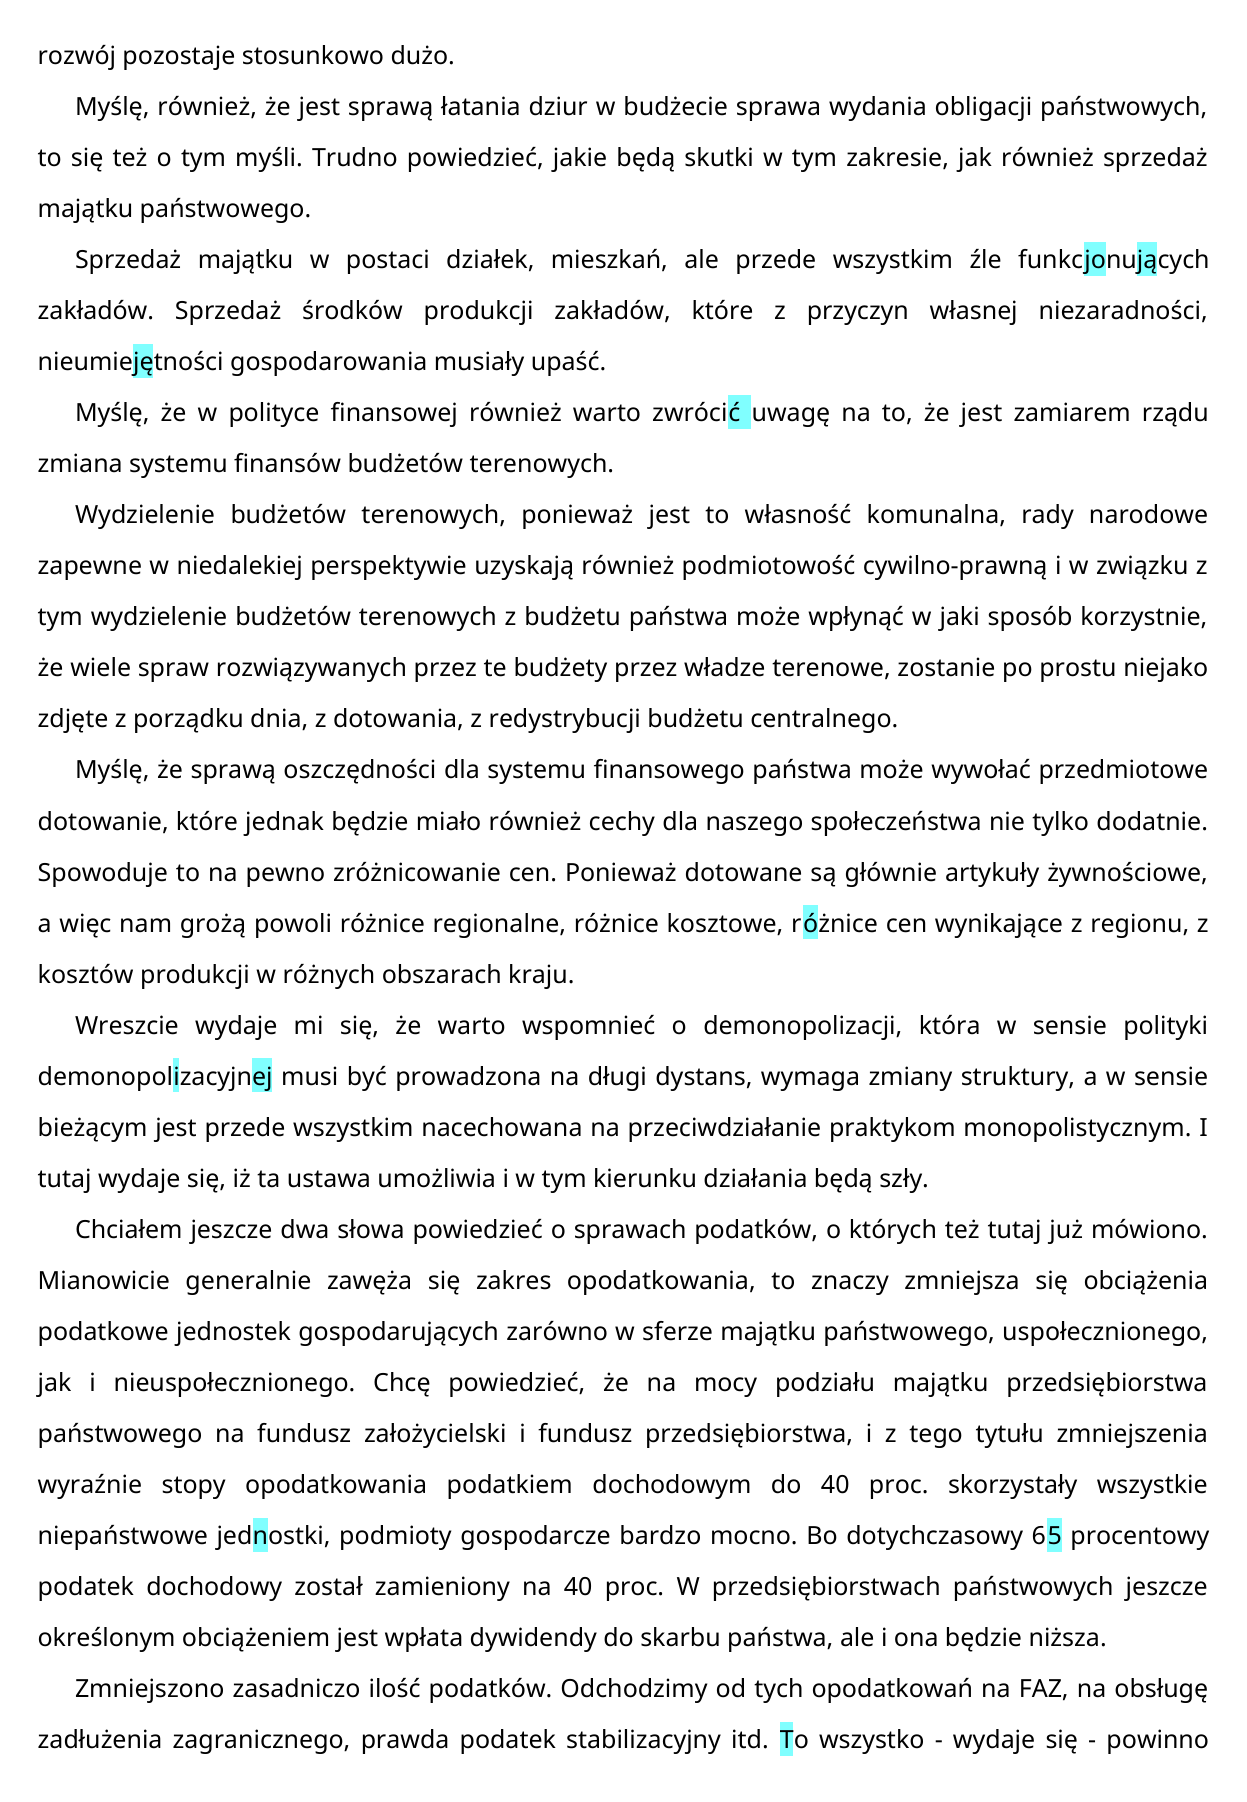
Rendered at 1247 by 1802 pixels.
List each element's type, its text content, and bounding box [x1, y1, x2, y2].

text Sprzedaż majątku w postaci działek, mieszkań, ale przede wszystkim źle funkcjonujących zakładów. Sprzedaż środków produkcji zakładów, które z przyczyn własnej niezaradności, nieumiejętności gospodarowania musiały upaść. [37, 242, 1209, 378]
text Myślę, że sprawą oszczędności dla systemu finansowego państwa może wywołać przedmiotowe dotowanie, które jednak będzie miało również cechy dla naszego społeczeństwa nie tylko dodatnie. Spowoduje to na pewno zróżnicowanie cen. Ponieważ dotowane są głównie artykuły żywnościowe, a więc nam grożą powoli różnice regionalne, różnice kosztowe, różnice cen wynikające z regionu, z kosztów produkcji w różnych obszarach kraju. [37, 752, 1209, 990]
text rozwój pozostaje stosunkowo dużo. [37, 37, 1209, 72]
text Chciałem jeszcze dwa słowa powiedzieć o sprawach podatków, o których też tutaj już mówiono. Mianowicie generalnie zawęża się zakres opodatkowania, to znaczy zmniejsza się obciążenia podatkowe jednostek gospodarujących zarówno w sferze majątku państwowego, uspołecznionego, jak i nieuspołecznionego. Chcę powiedzieć, że na mocy podziału majątku przedsiębiorstwa państwowego na fundusz założycielski i fundusz przedsiębiorstwa, i z tego tytułu zmniejszenia wyraźnie stopy opodatkowania podatkiem dochodowym do 40 proc. skorzystały wszystkie niepaństwowe jednostki, podmioty gospodarcze bardzo mocno. Bo dotychczasowy 65 procentowy podatek dochodowy został zamieniony na 40 proc. W przedsiębiorstwach państwowych jeszcze określonym obciążeniem jest wpłata dywidendy do skarbu państwa, ale i ona będzie niższa. [37, 1211, 1209, 1654]
text Myślę, również, że jest sprawą łatania dziur w budżecie sprawa wydania obligacji państwowych, to się też o tym myśli. Trudno powiedzieć, jakie będą skutki w tym zakresie, jak również sprzedaż majątku państwowego. [37, 88, 1209, 225]
text Myślę, że w polityce finansowej również warto zwrócić uwagę na to, że jest zamiarem rządu zmiana systemu finansów budżetów terenowych. [37, 395, 1209, 480]
text Zmniejszono zasadniczo ilość podatków. Odchodzimy od tych opodatkowań na FAZ, na obsługę zadłużenia zagranicznego, prawda podatek stabilizacyjny itd. To wszystko - wydaje się - powinno [37, 1671, 1209, 1756]
text Wydzielenie budżetów terenowych, ponieważ jest to własność komunalna, rady narodowe zapewne w niedalekiej perspektywie uzyskają również podmiotowość cywilno-prawną i w związku z tym wydzielenie budżetów terenowych z budżetu państwa może wpłynąć w jaki sposób korzystnie, że wiele spraw rozwiązywanych przez te budżety przez władze terenowe, zostanie po prostu niejako zdjęte z porządku dnia, z dotowania, z redystrybucji budżetu centralnego. [37, 497, 1209, 735]
text Wreszcie wydaje mi się, że warto wspomnieć o demonopolizacji, która w sensie polityki demonopolizacyjnej musi być prowadzona na długi dystans, wymaga zmiany struktury, a w sensie bieżącym jest przede wszystkim nacechowana na przeciwdziałanie praktykom monopolistycznym. I tutaj wydaje się, iż ta ustawa umożliwia i w tym kierunku działania będą szły. [37, 1007, 1209, 1194]
